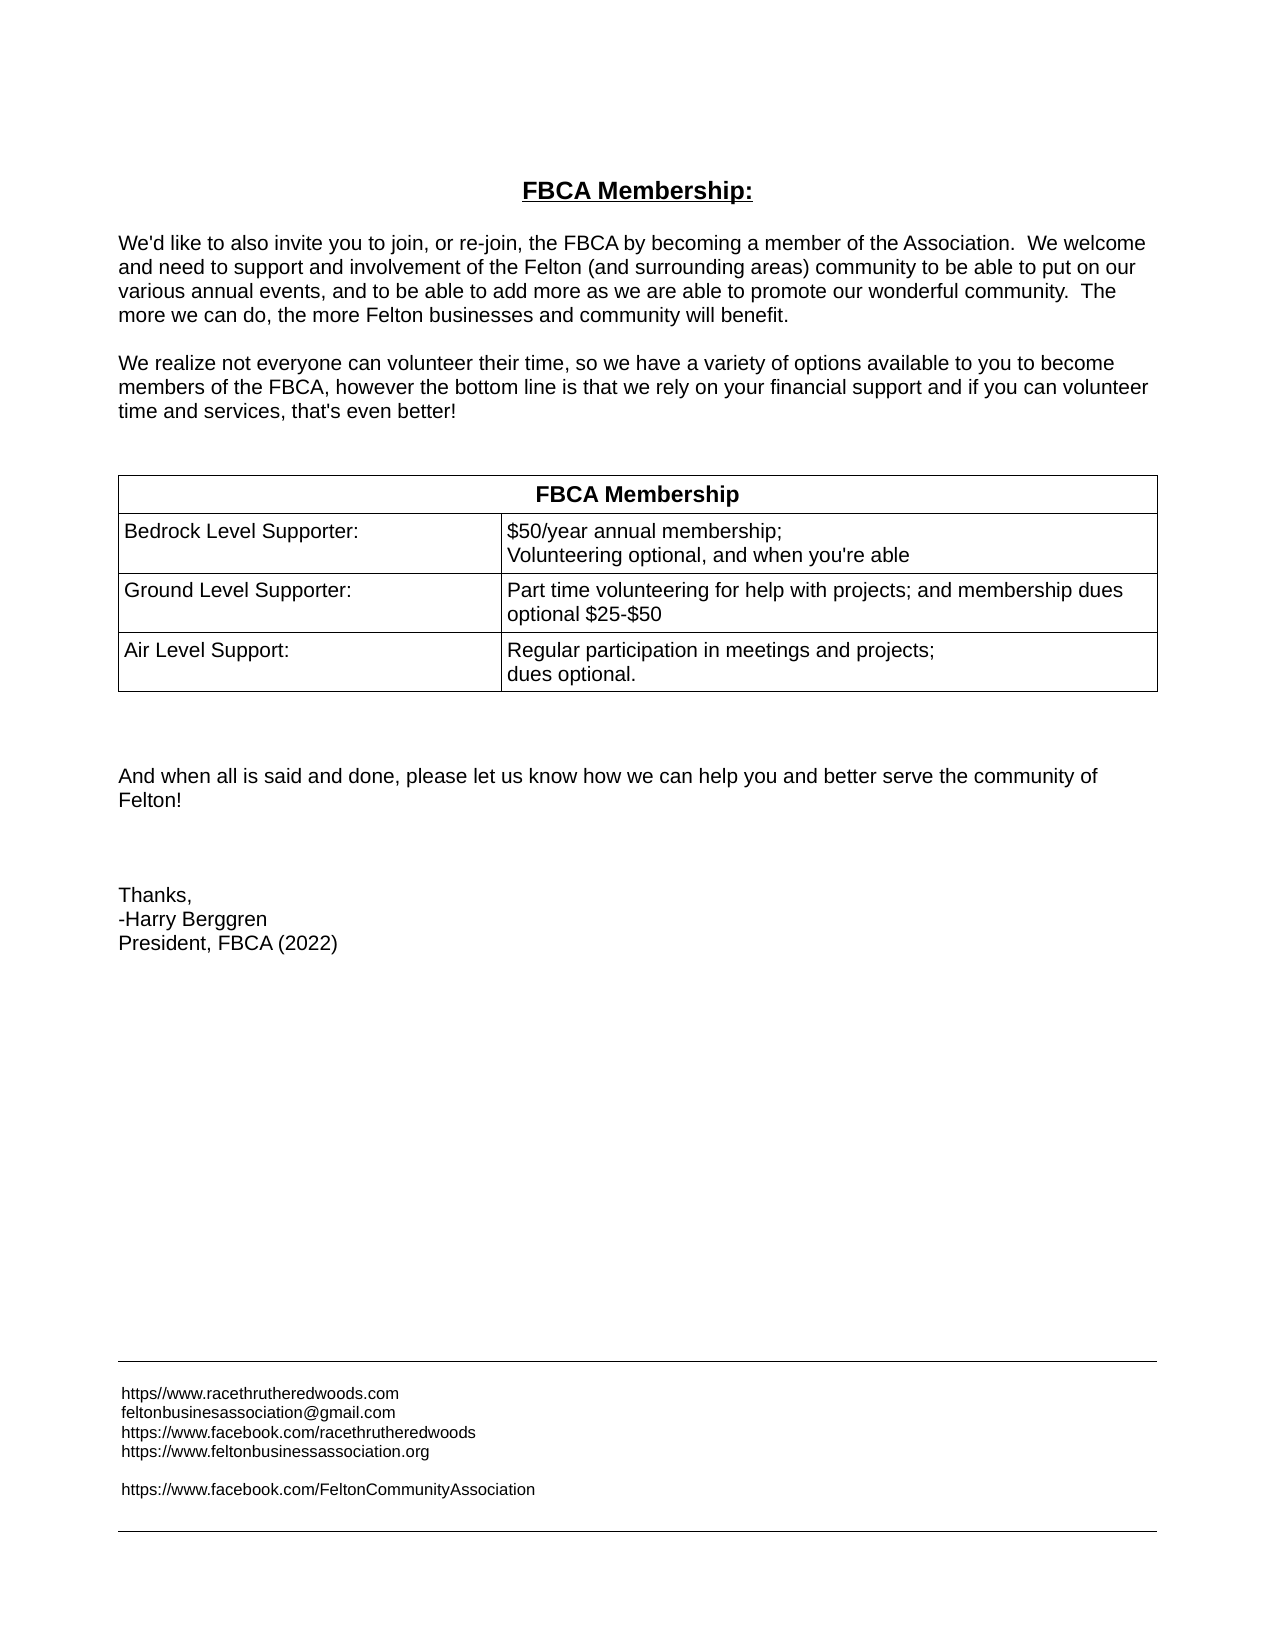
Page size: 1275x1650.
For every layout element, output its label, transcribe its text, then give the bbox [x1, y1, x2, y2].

table_cell Bedrock Level Supporter: [119, 514, 501, 572]
text And when all is said and done, please let us know how we can help you and better serve the community of Felton! [118, 763, 1157, 811]
text We realize not everyone can volunteer their time, so we have a variety of options available to you to become members of the FBCA, however the bottom line is that we rely on your financial support and if you can volunteer time and services, that's even better! [118, 351, 1157, 422]
table_cell Ground Level Supporter: [119, 574, 501, 632]
table_cell $50/year annual membership; Volunteering optional, and when you're able [502, 514, 1157, 572]
text -Harry Berggren [118, 907, 1157, 931]
table_cell Part time volunteering for help with projects; and membership dues optional $25-$50 [502, 574, 1157, 632]
text President, FBCA (2022) [118, 931, 1157, 955]
text FBCA Membership: [118, 176, 1157, 204]
text Thanks, [118, 883, 1157, 907]
table_cell Air Level Support: [119, 633, 501, 691]
table_header FBCA Membership [119, 476, 1157, 513]
text We'd like to also invite you to join, or re-join, the FBCA by becoming a member of the Association. We welcome and need to support and involvement of the Felton (and surrounding areas) community to be able to put on our various annual events, and to be able to add more as we are able to promote our wonderful community. The more we can do, the more Felton businesses and community will benefit. [118, 231, 1157, 327]
table_cell Regular participation in meetings and projects; dues optional. [502, 633, 1157, 691]
